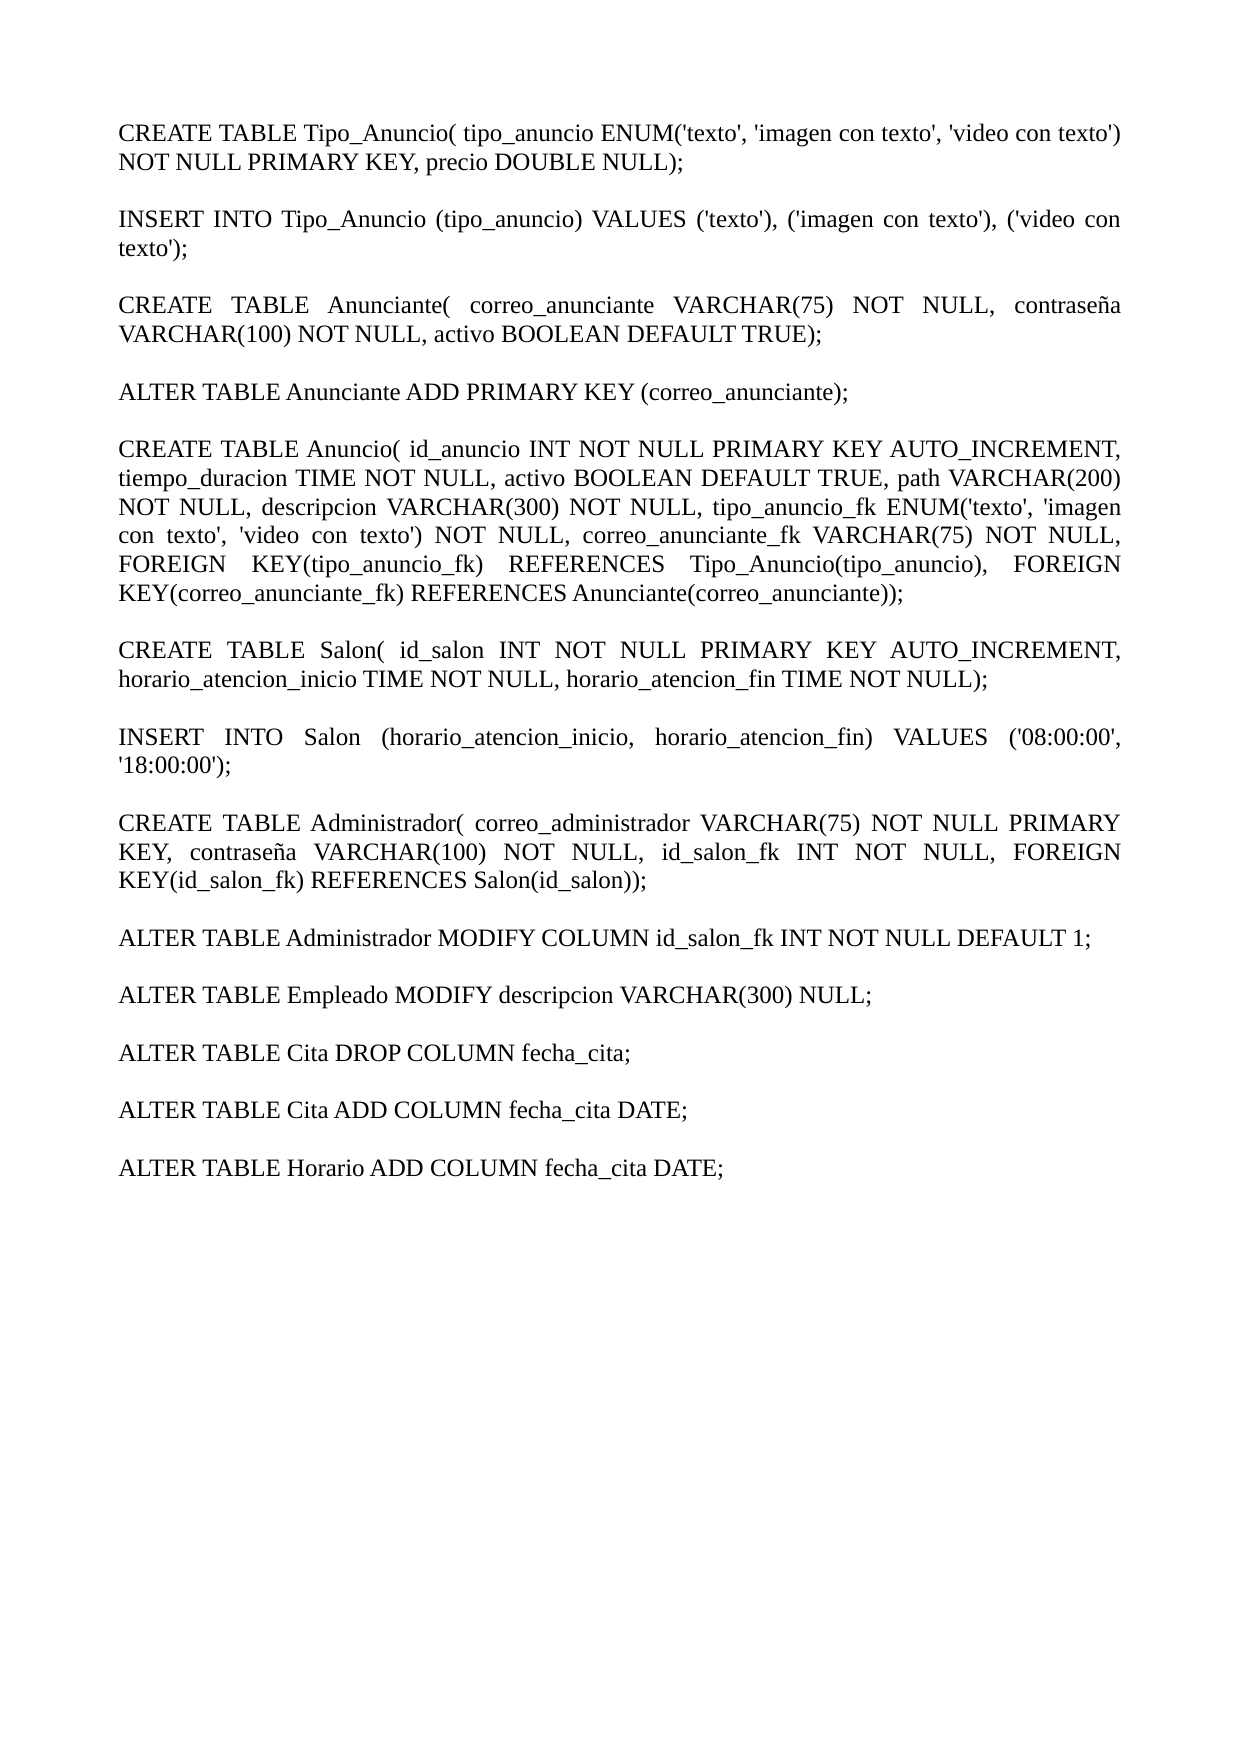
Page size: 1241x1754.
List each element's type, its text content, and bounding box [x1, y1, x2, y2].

text ALTER TABLE Anunciante ADD PRIMARY KEY (correo_anunciante); [118, 377, 1122, 406]
text CREATE TABLE Anunciante( correo_anunciante VARCHAR(75) NOT NULL, contraseña VARCHAR(100) NOT NULL, activo BOOLEAN DEFAULT TRUE); [118, 291, 1122, 348]
text ALTER TABLE Empleado MODIFY descripcion VARCHAR(300) NULL; [118, 981, 1122, 1009]
text INSERT INTO Tipo_Anuncio (tipo_anuncio) VALUES ('texto'), ('imagen con texto'), ('video con texto'); [118, 204, 1122, 262]
text CREATE TABLE Salon( id_salon INT NOT NULL PRIMARY KEY AUTO_INCREMENT, horario_atencion_inicio TIME NOT NULL, horario_atencion_fin TIME NOT NULL); [118, 636, 1122, 693]
text ALTER TABLE Cita ADD COLUMN fecha_cita DATE; [118, 1096, 1122, 1124]
text CREATE TABLE Administrador( correo_administrador VARCHAR(75) NOT NULL PRIMARY KEY, contraseña VARCHAR(100) NOT NULL, id_salon_fk INT NOT NULL, FOREIGN KEY(id_salon_fk) REFERENCES Salon(id_salon)); [118, 808, 1122, 894]
text CREATE TABLE Tipo_Anuncio( tipo_anuncio ENUM('texto', 'imagen con texto', 'video con texto') NOT NULL PRIMARY KEY, precio DOUBLE NULL); [118, 118, 1122, 176]
text CREATE TABLE Anuncio( id_anuncio INT NOT NULL PRIMARY KEY AUTO_INCREMENT, tiempo_duracion TIME NOT NULL, activo BOOLEAN DEFAULT TRUE, path VARCHAR(200) NOT NULL, descripcion VARCHAR(300) NOT NULL, tipo_anuncio_fk ENUM('texto', 'imagen con texto', 'video con texto') NOT NULL, correo_anunciante_fk VARCHAR(75) NOT NULL, FOREIGN KEY(tipo_anuncio_fk) REFERENCES Tipo_Anuncio(tipo_anuncio), FOREIGN KEY(correo_anunciante_fk) REFERENCES Anunciante(correo_anunciante)); [118, 434, 1122, 607]
text ALTER TABLE Cita DROP COLUMN fecha_cita; [118, 1038, 1122, 1067]
text ALTER TABLE Administrador MODIFY COLUMN id_salon_fk INT NOT NULL DEFAULT 1; [118, 923, 1122, 952]
text ALTER TABLE Horario ADD COLUMN fecha_cita DATE; [118, 1153, 1122, 1182]
text INSERT INTO Salon (horario_atencion_inicio, horario_atencion_fin) VALUES ('08:00:00', '18:00:00'); [118, 722, 1122, 779]
